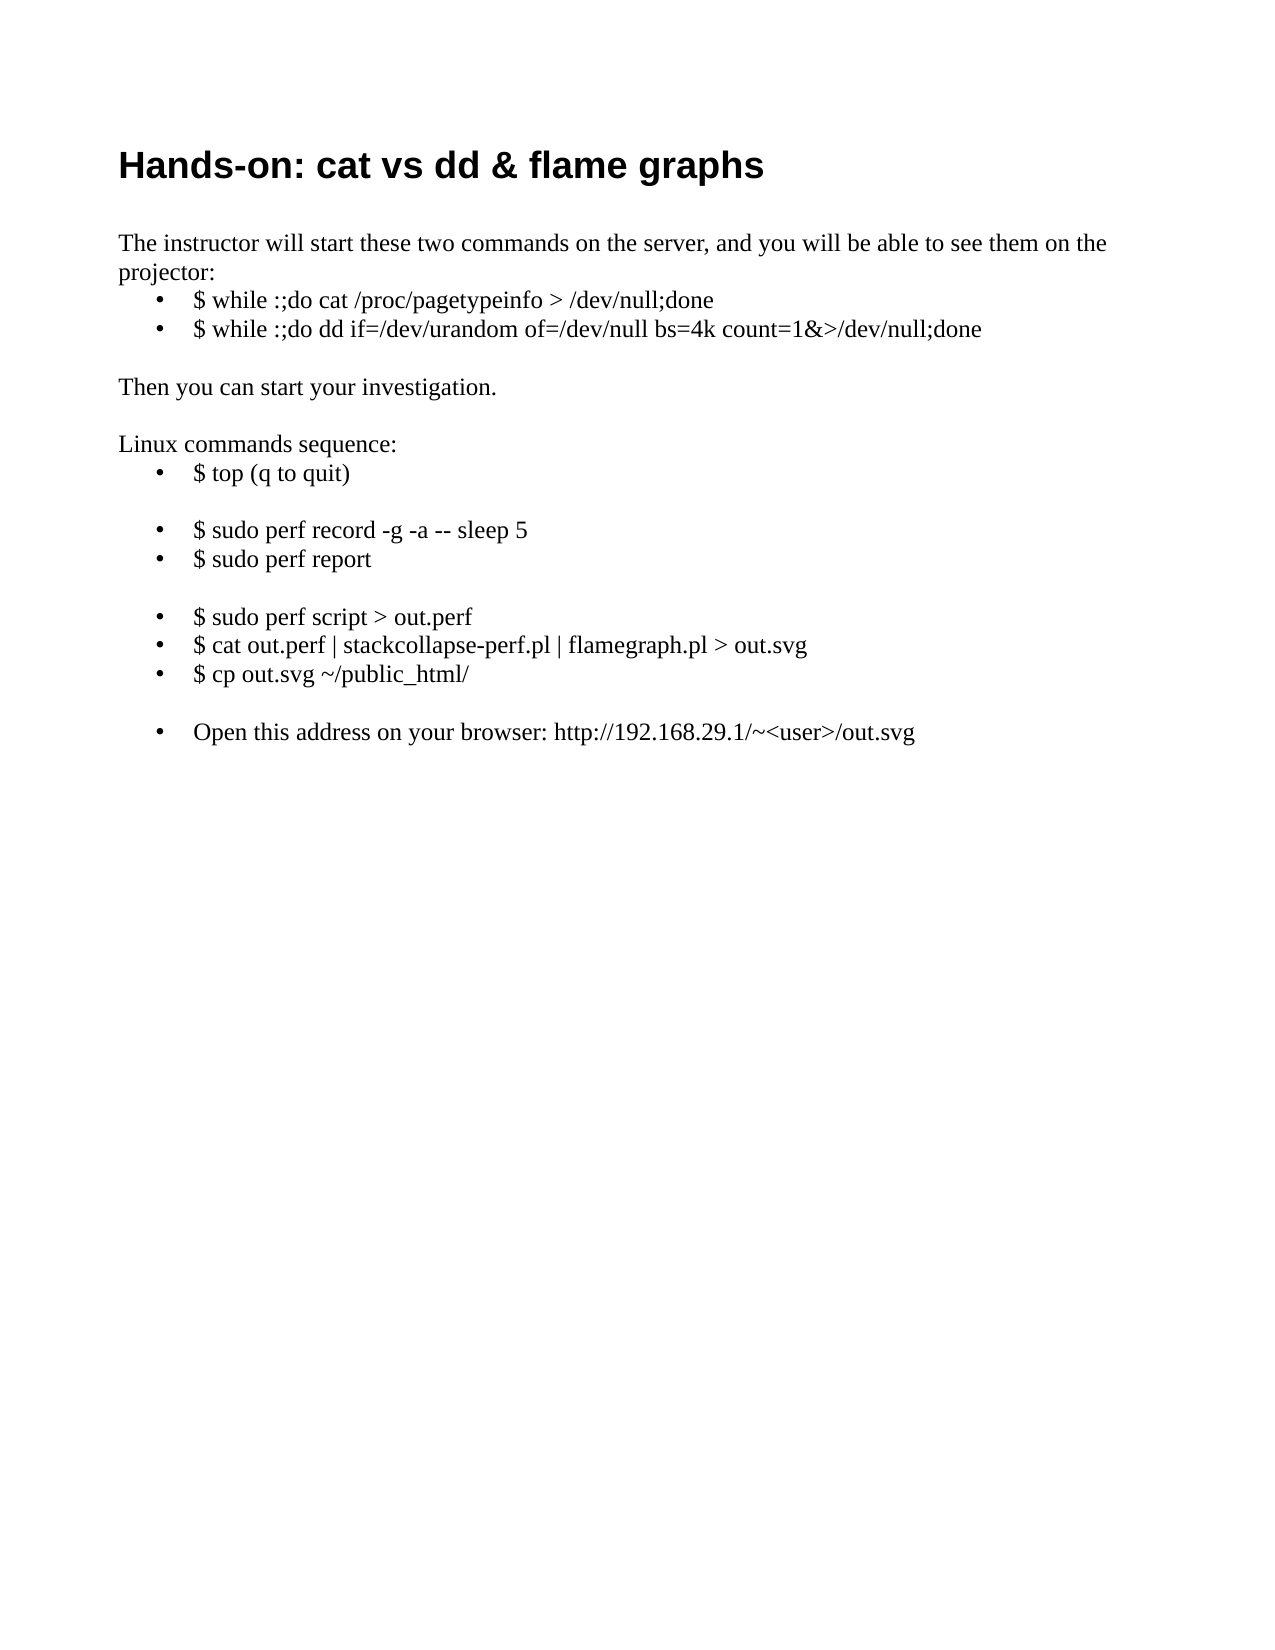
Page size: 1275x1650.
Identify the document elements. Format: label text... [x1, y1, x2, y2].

list $ sudo perf report [156, 544, 1157, 573]
text Linux commands sequence: [118, 429, 1157, 458]
list $ cat out.perf | stackcollapse-perf.pl | flamegraph.pl > out.svg [156, 631, 1157, 659]
list Open this address on your browser: http://192.168.29.1/~<user>/out.svg [156, 717, 1157, 746]
list $ sudo perf script > out.perf [156, 602, 1157, 631]
list $ cp out.svg ~/public_html/ [156, 659, 1157, 688]
text Then you can start your investigation. [118, 372, 1157, 401]
list $ while :;do cat /proc/pagetypeinfo > /dev/null;done [156, 286, 1157, 314]
text The instructor will start these two commands on the server, and you will be able to see them on the projector: [118, 228, 1157, 286]
list $ top (q to quit) [156, 458, 1157, 487]
subtitle Hands-on: cat vs dd & flame graphs [118, 143, 1157, 187]
list $ sudo perf record -g -a -- sleep 5 [156, 516, 1157, 544]
list $ while :;do dd if=/dev/urandom of=/dev/null bs=4k count=1&>/dev/null;done [156, 314, 1157, 343]
